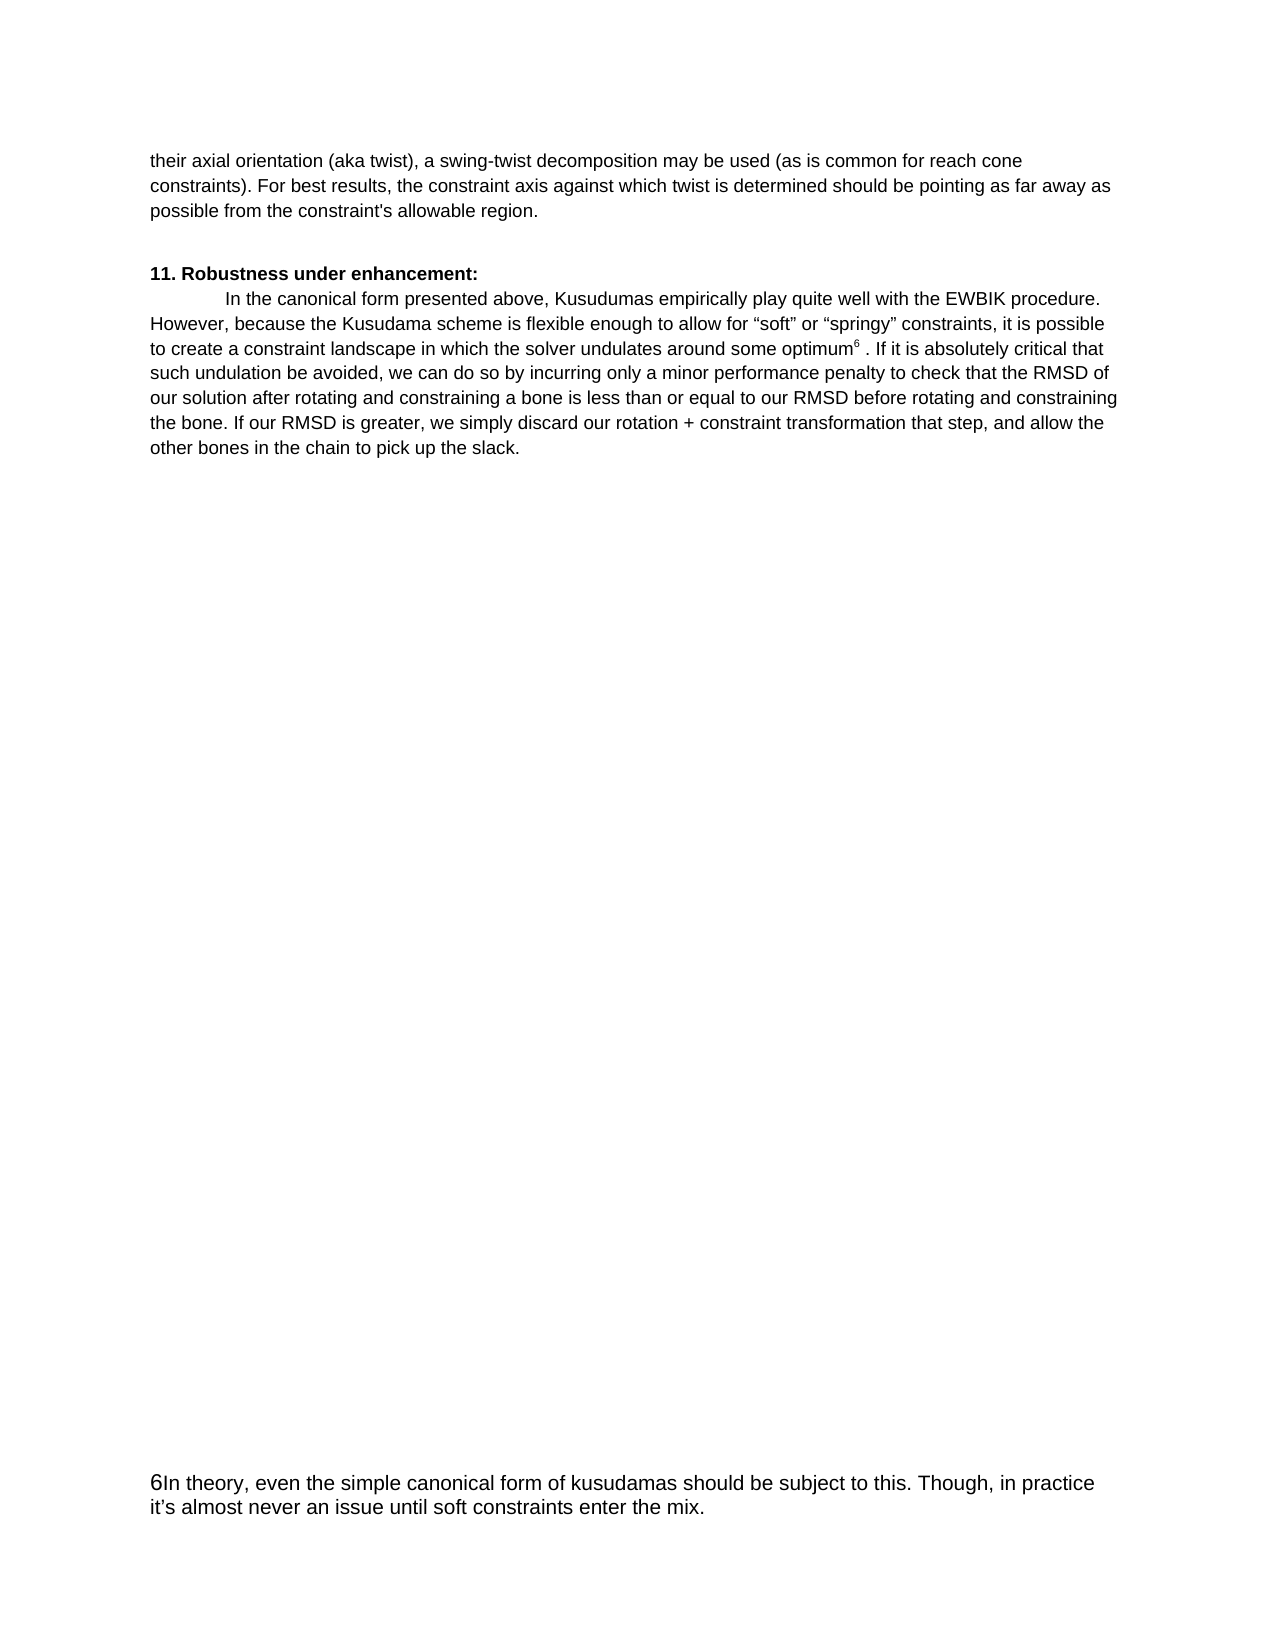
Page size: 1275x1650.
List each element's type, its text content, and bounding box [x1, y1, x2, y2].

text In the canonical form presented above, Kusudumas empirically play quite well with the EWBIK procedure. However, because the Kusudama scheme is flexible enough to allow for “soft” or “springy” constraints, it is possible to create a constraint landscape in which the solver undulates around some optimum . If it is absolutely critical that such undulation be avoided, we can do so by incurring only a minor performance penalty to check that the RMSD of our solution after rotating and constraining a bone is less than or equal to our RMSD before rotating and constraining the bone. If our RMSD is greater, we simply discard our rotation + constraint transformation that step, and allow the other bones in the chain to pick up the slack. [150, 288, 1125, 458]
text their axial orientation (aka twist), a swing-twist decomposition may be used (as is common for reach cone constraints). For best results, the constraint axis against which twist is determined should be pointing as far away as possible from the constraint's allowable region. [150, 150, 1125, 221]
text In theory, even the simple canonical form of kusudamas should be subject to this. Though, in practice it’s almost never an issue until soft constraints enter the mix. [150, 1468, 1125, 1519]
text 11. Robustness under enhancement: [150, 263, 1125, 284]
